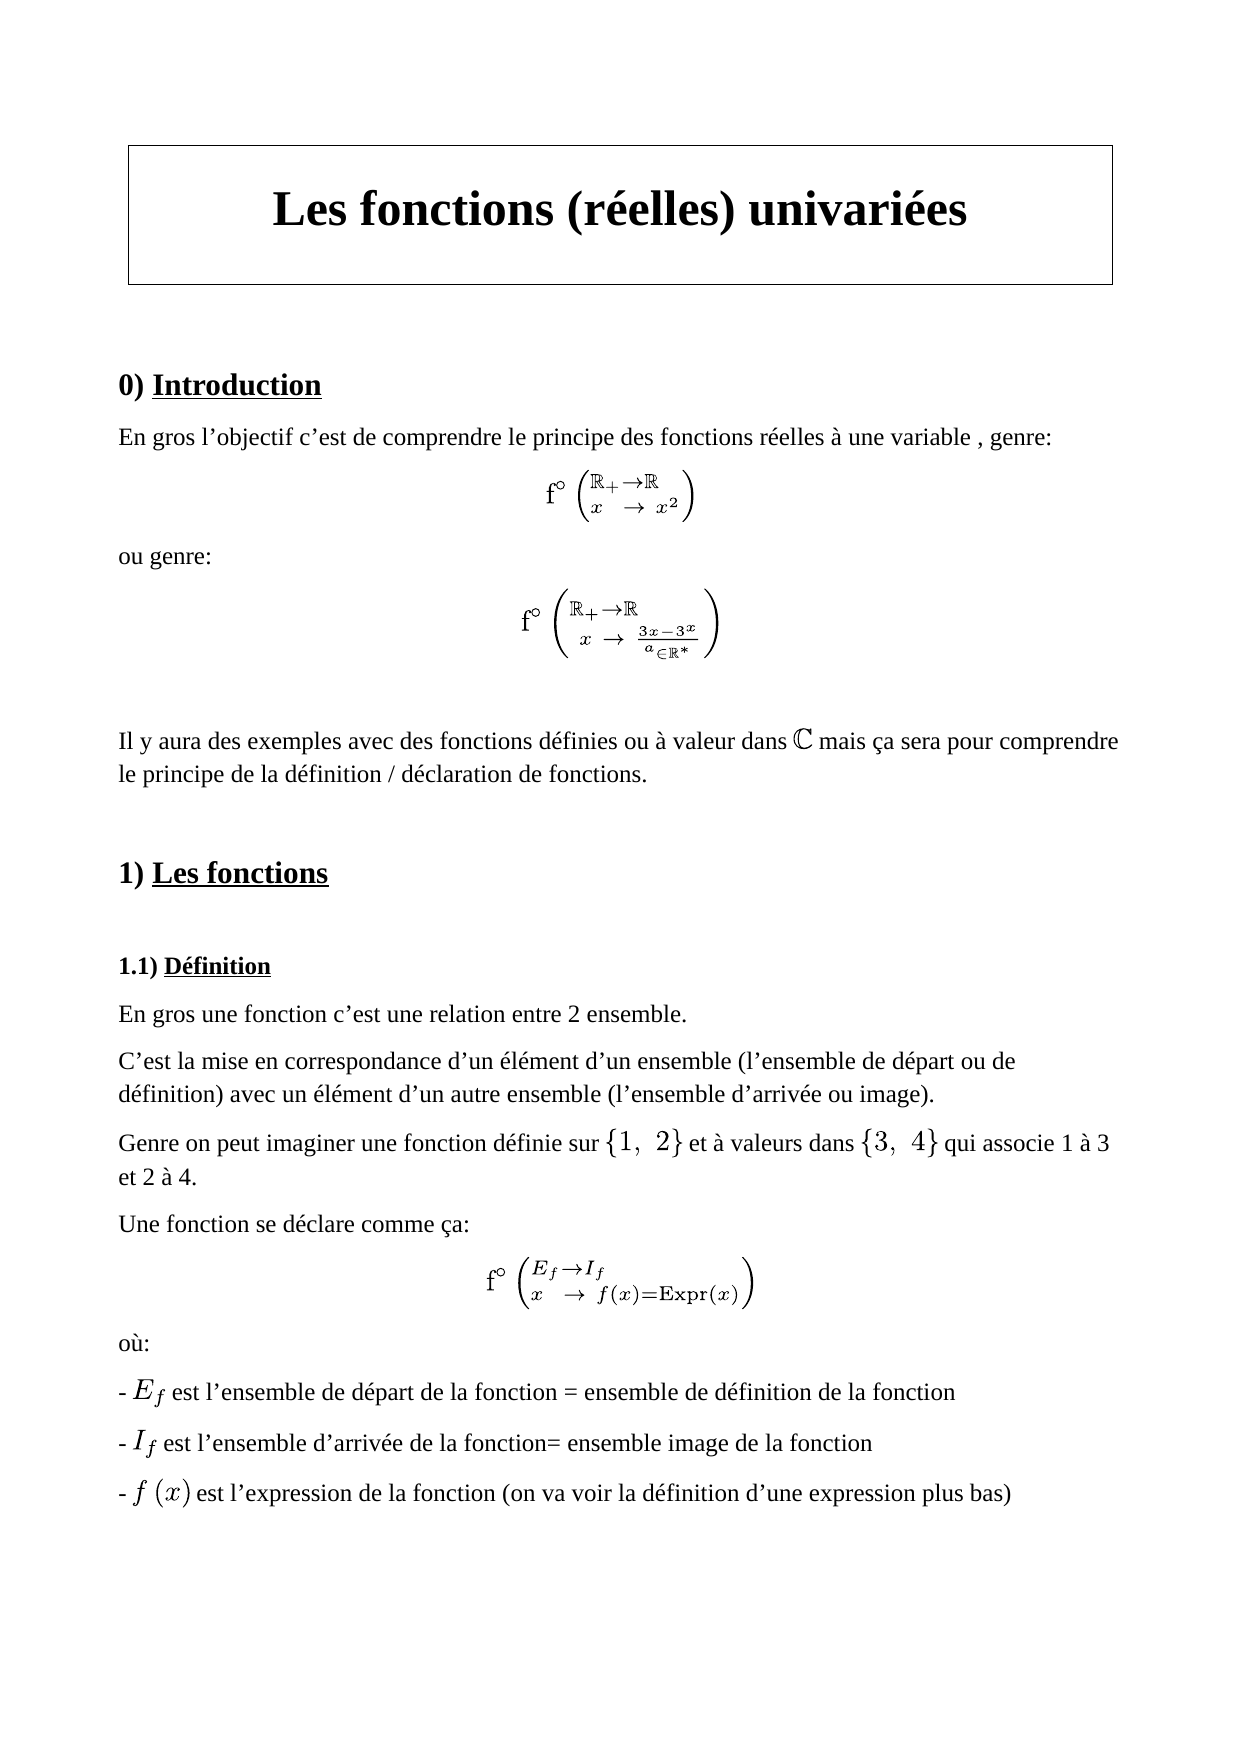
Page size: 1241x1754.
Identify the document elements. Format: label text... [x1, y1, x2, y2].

text 1.1) Définition [118, 951, 1122, 980]
text 0) Introduction [118, 366, 1122, 402]
text 1) Les fonctions [118, 854, 1122, 931]
text - est l’ensemble d’arrivée de la fonction= ensemble image de la fonction [118, 1426, 1122, 1458]
text où: [118, 1328, 1122, 1357]
text En gros l’objectif c’est de comprendre le principe des fonctions réelles à une variable , genre: [118, 422, 1122, 451]
subtitle Les fonctions (réelles) univariées [137, 179, 1103, 236]
text Une fonction se déclare comme ça: [118, 1209, 1122, 1238]
text ou genre: [118, 541, 1122, 570]
text - est l’ensemble de départ de la fonction = ensemble de définition de la fonction [118, 1376, 1122, 1407]
text Genre on peut imaginer une fonction définie sur et à valeurs dans qui associe 1 à 3 et 2 à 4. [118, 1127, 1122, 1191]
text C’est la mise en correspondance d’un élément d’un ensemble (l’ensemble de départ ou de définition) avec un élément d’un autre ensemble (l’ensemble d’arrivée ou image). [118, 1046, 1122, 1108]
text Il y aura des exemples avec des fonctions définies ou à valeur dans mais ça sera pour comprendre le principe de la définition / déclaration de fonctions. [118, 726, 1122, 787]
text En gros une fonction c’est une relation entre 2 ensemble. [118, 999, 1122, 1027]
text - est l’expression de la fonction (on va voir la définition d’une expression plus bas) [118, 1477, 1122, 1508]
